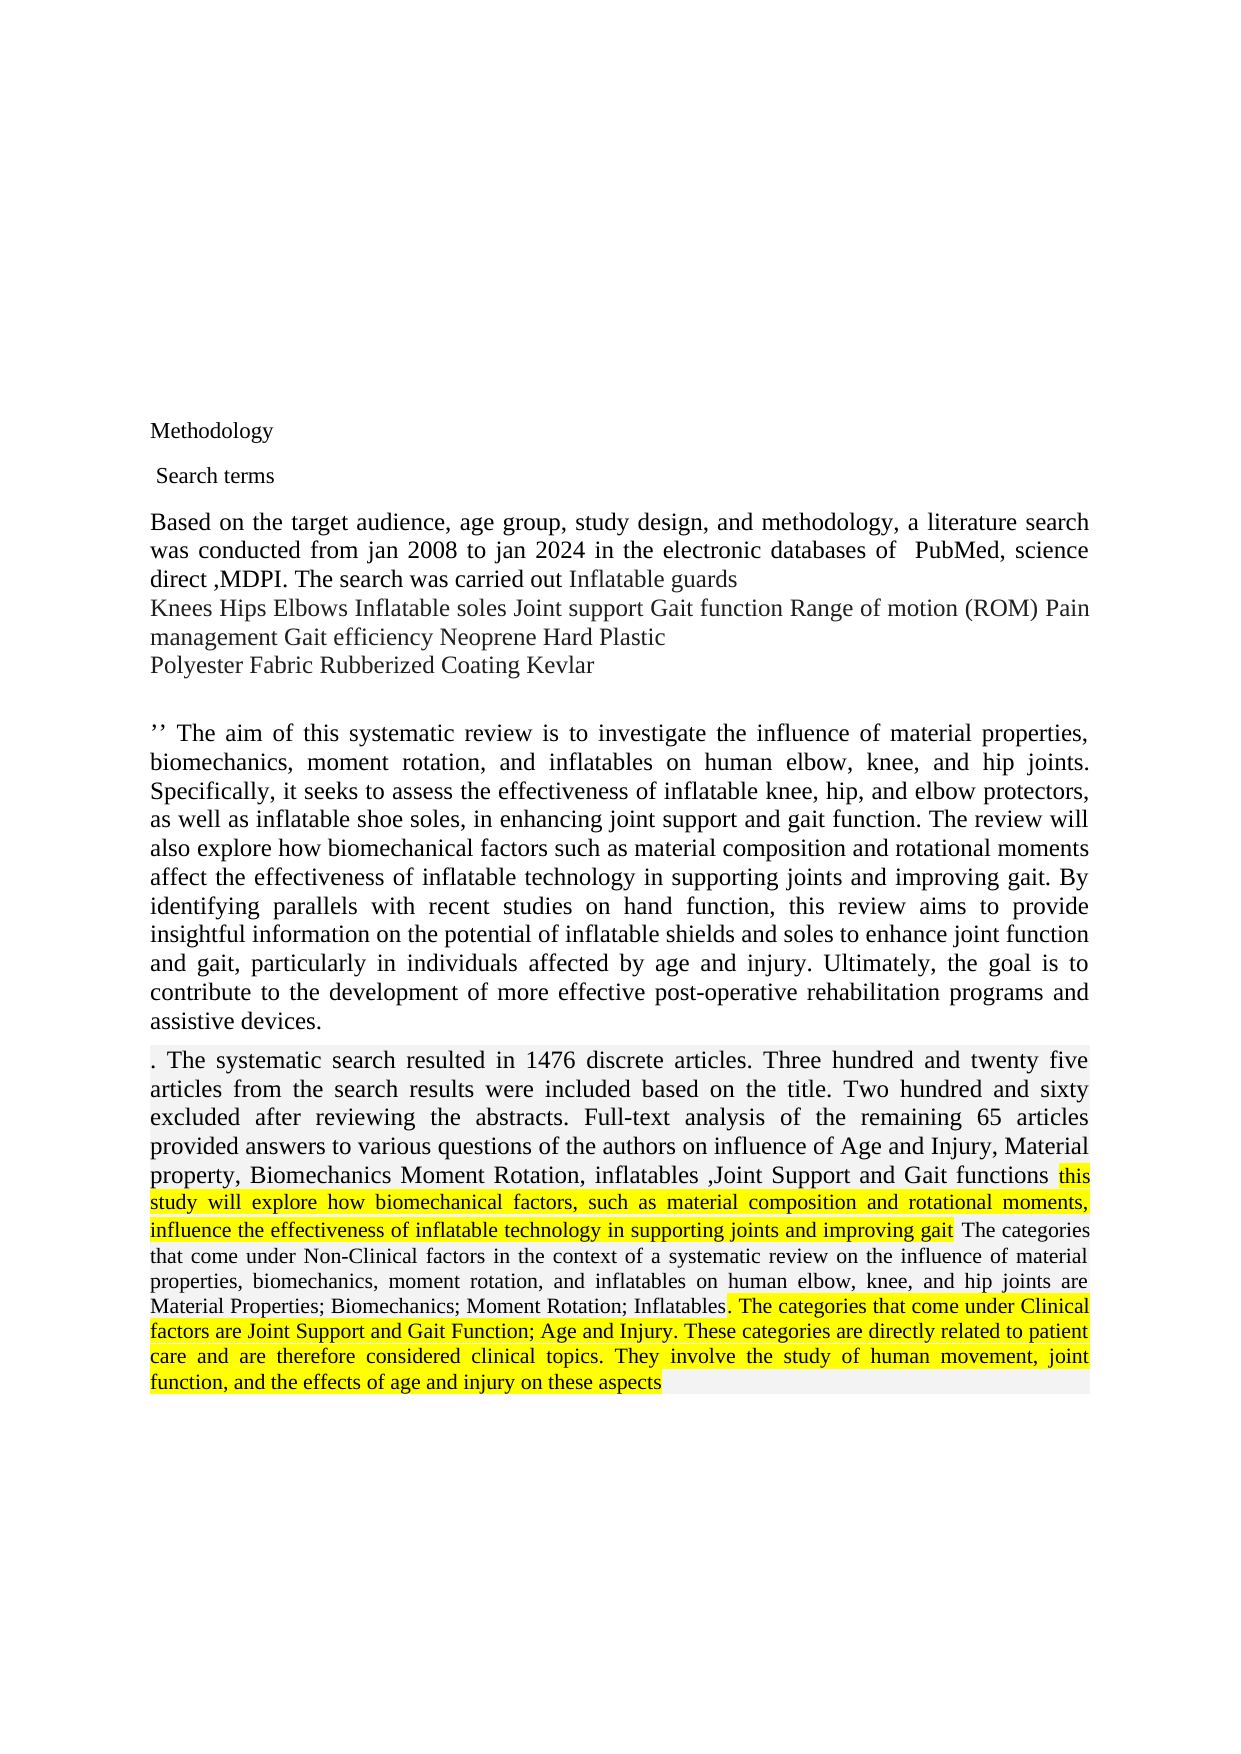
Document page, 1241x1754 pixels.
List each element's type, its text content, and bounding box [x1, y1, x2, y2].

text Polyester Fabric Rubberized Coating Kevlar [150, 650, 1090, 679]
text Search terms [150, 462, 1090, 488]
text ’’ The aim of this systematic review is to investigate the influence of material properties, biomechanics, moment rotation, and inflatables on human elbow, knee, and hip joints. Specifically, it seeks to assess the effectiveness of inflatable knee, hip, and elbow protectors, as well as inflatable shoe soles, in enhancing joint support and gait function. The review will also explore how biomechanical factors such as material composition and rotational moments affect the effectiveness of inflatable technology in supporting joints and improving gait. By identifying parallels with recent studies on hand function, this review aims to provide insightful information on the potential of inflatable shields and soles to enhance joint function and gait, particularly in individuals affected by age and injury. Ultimately, the goal is to contribute to the development of more effective post-operative rehabilitation programs and assistive devices. [150, 718, 1090, 1034]
text Knees Hips Elbows Inflatable soles Joint support Gait function Range of motion (ROM) Pain management Gait efficiency Neoprene Hard Plastic [150, 593, 1090, 650]
text . The systematic search resulted in 1476 discrete articles. Three hundred and twenty five articles from the search results were included based on the title. Two hundred and sixty excluded after reviewing the abstracts. Full-text analysis of the remaining 65 articles provided answers to various questions of the authors on influence of Age and Injury, Material property, Biomechanics Moment Rotation, inflatables ,Joint Support and Gait functions this study will explore how biomechanical factors, such as material composition and rotational moments, influence the effectiveness of inflatable technology in supporting joints and improving gait The categories that come under Non-Clinical factors in the context of a systematic review on the influence of material properties, biomechanics, moment rotation, and inflatables on human elbow, knee, and hip joints are Material Properties; Biomechanics; Moment Rotation; Inflatables. The categories that come under Clinical factors are Joint Support and Gait Function; Age and Injury. These categories are directly related to patient care and are therefore considered clinical topics. They involve the study of human movement, joint function, and the effects of age and injury on these aspects [150, 1045, 1090, 1394]
text Methodology [150, 417, 1090, 444]
text Based on the target audience, age group, study design, and methodology, a literature search was conducted from jan 2008 to jan 2024 in the electronic databases of PubMed, science direct ,MDPI. The search was carried out Inflatable guards [150, 507, 1090, 593]
